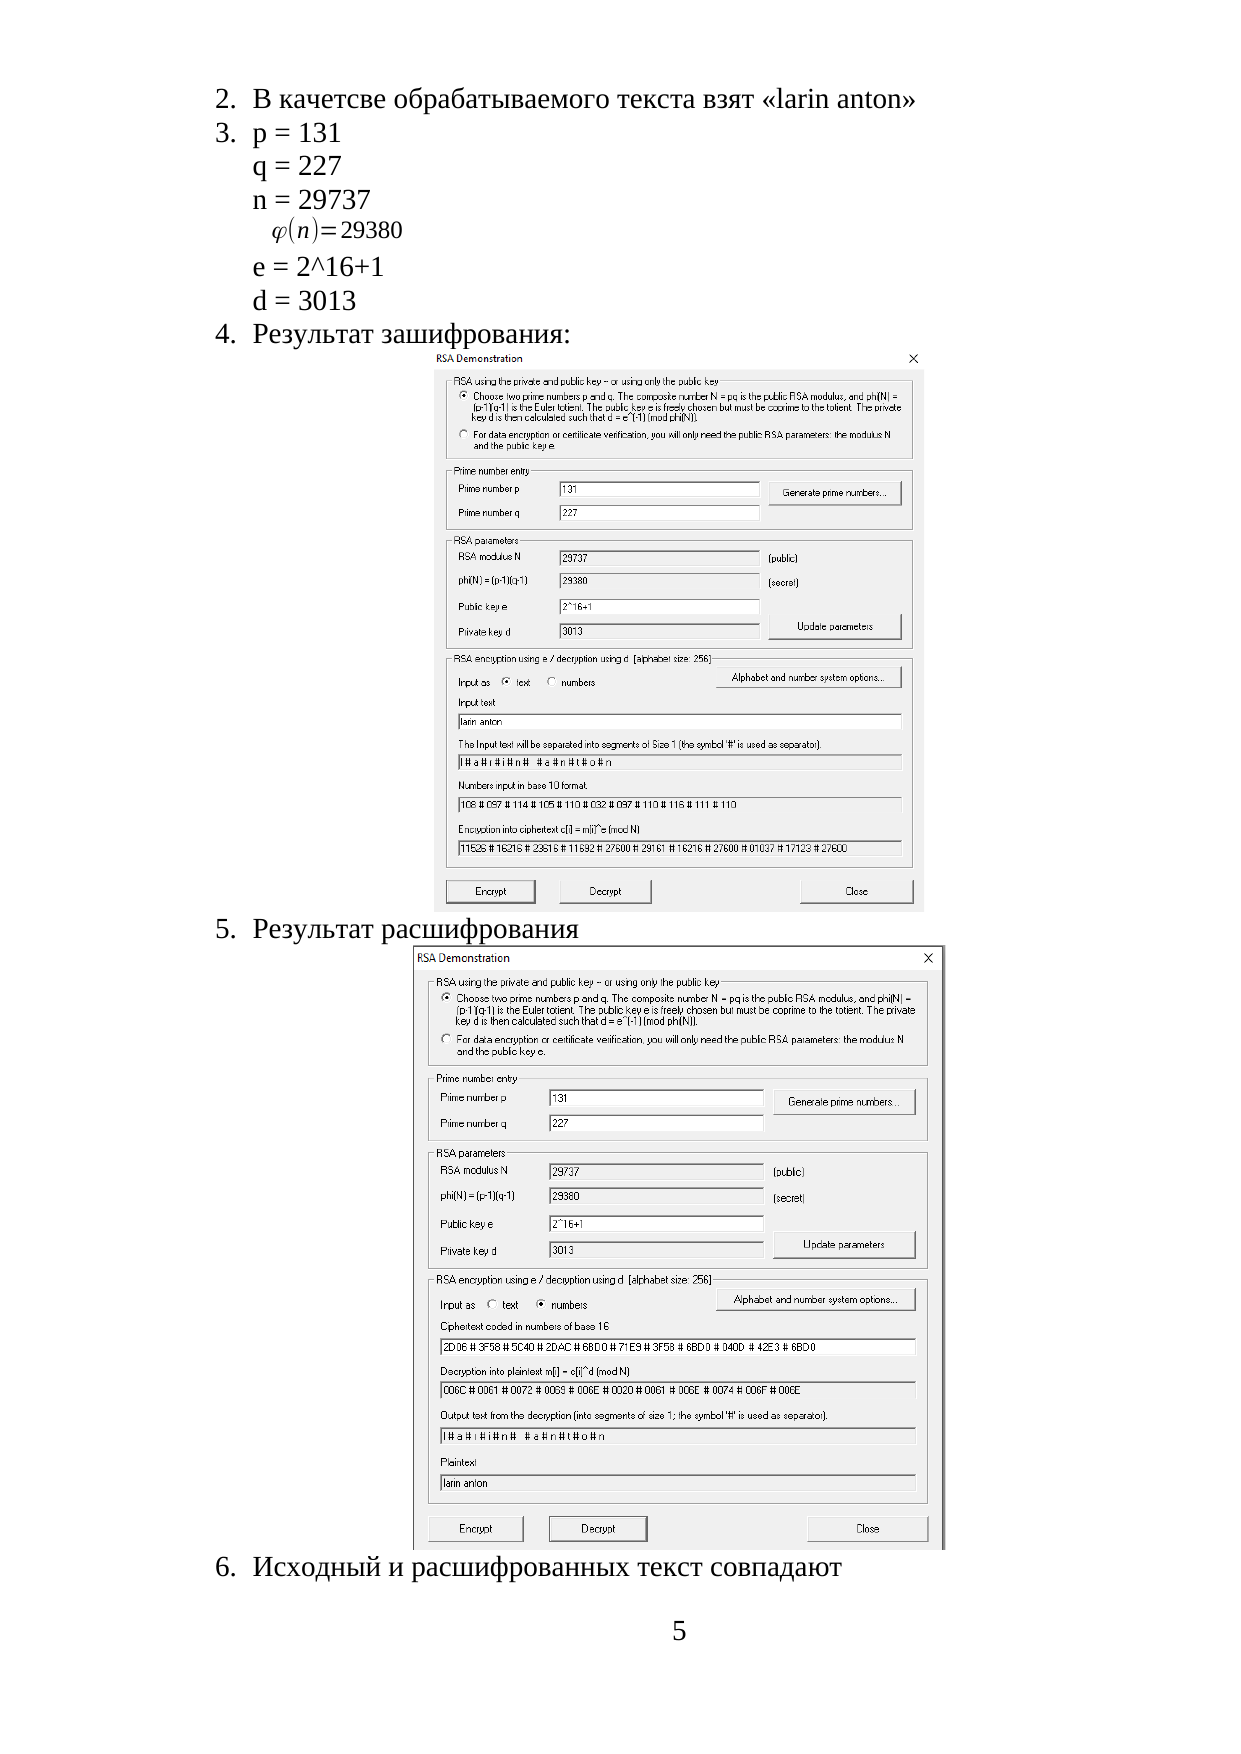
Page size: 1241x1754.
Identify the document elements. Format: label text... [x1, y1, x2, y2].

list n = 29737 [215, 182, 1181, 216]
list e = 2^16+1 [215, 249, 1181, 283]
list Исходный и расшифрованных текст совпадают [215, 945, 1181, 1583]
list В качетсве обрабатываемого текста взят «larin anton» [215, 81, 1181, 115]
list p = 131 [215, 115, 1181, 148]
picture [413, 945, 946, 1550]
list q = 227 [215, 148, 1181, 182]
list d = 3013 [215, 283, 1181, 316]
picture [434, 349, 925, 912]
list Результат расшифрования [215, 350, 1181, 945]
list Результат зашифрования: [215, 316, 1181, 350]
